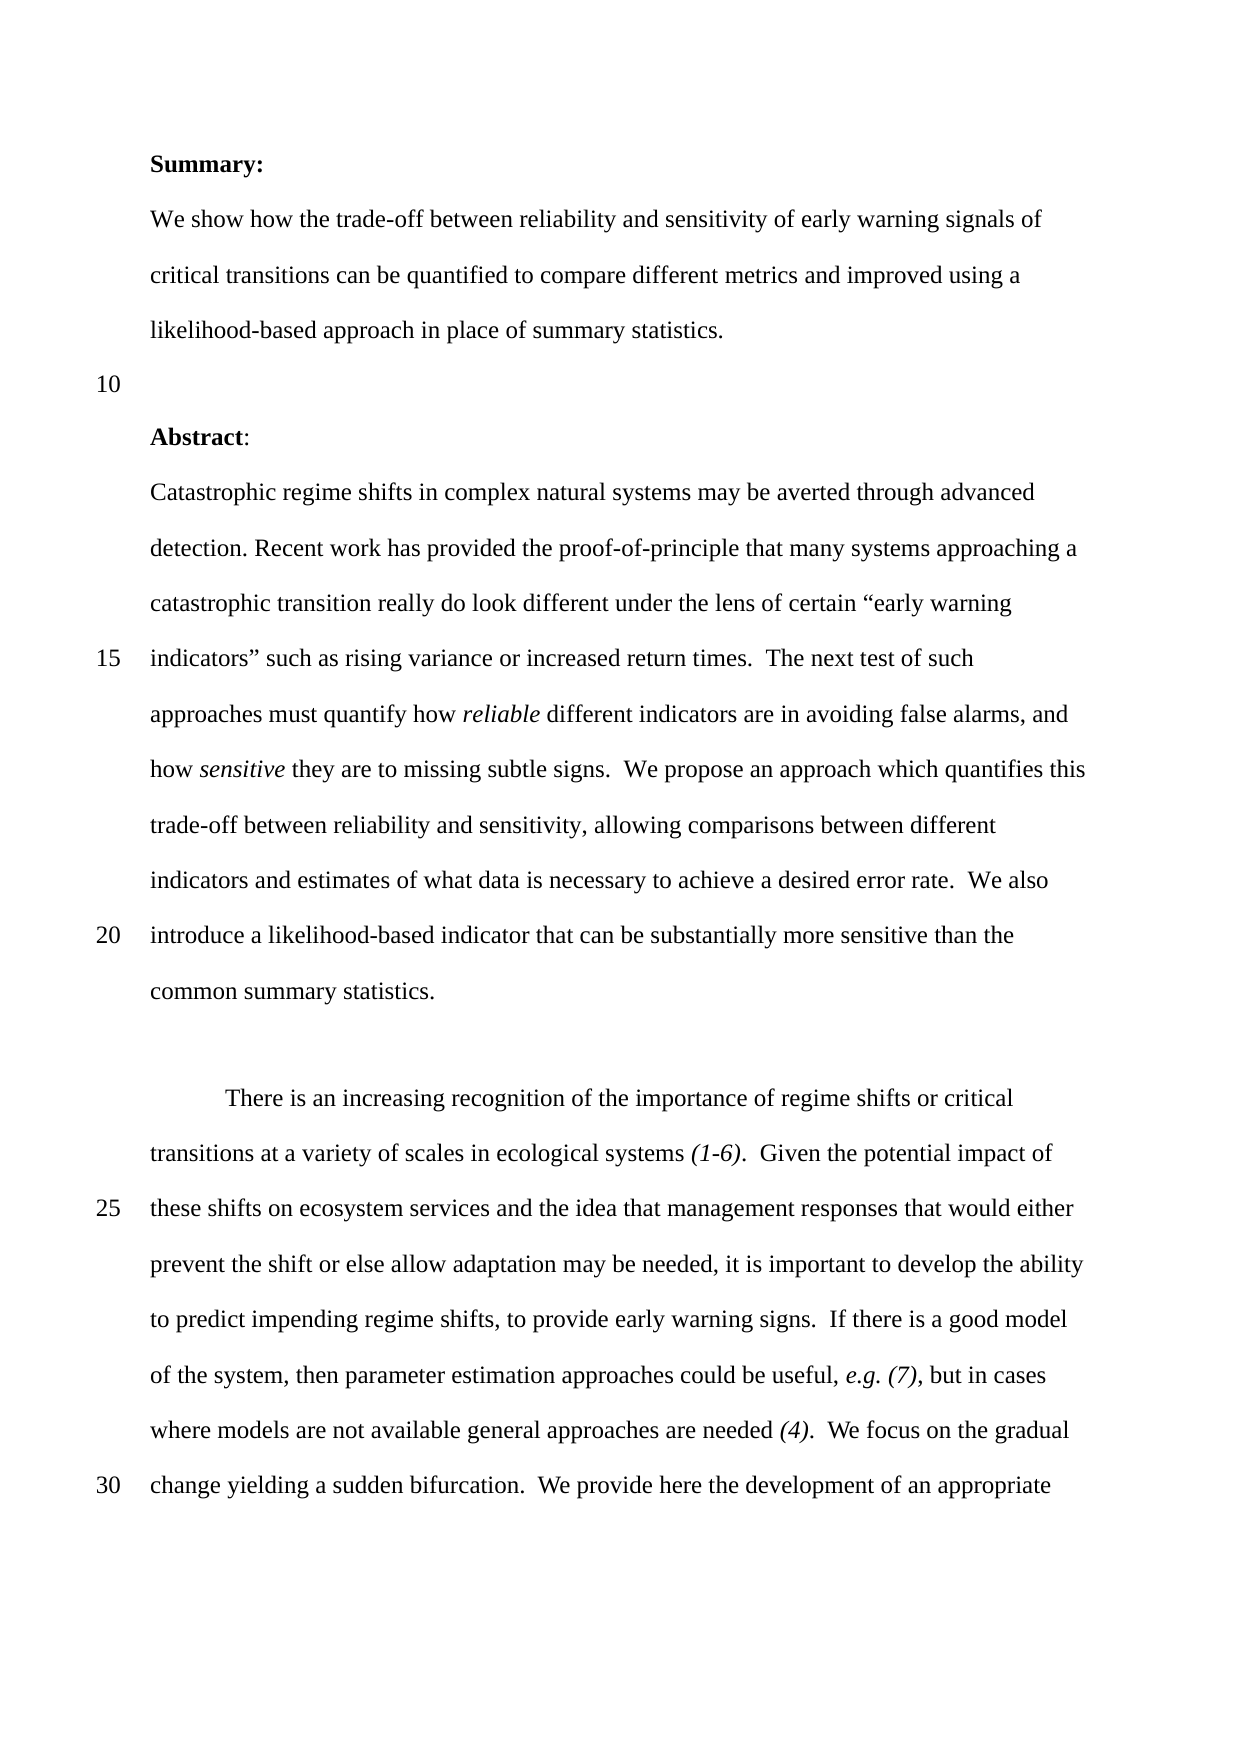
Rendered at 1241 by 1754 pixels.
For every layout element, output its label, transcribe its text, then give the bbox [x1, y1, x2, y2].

text We show how the trade-off between reliability and sensitivity of early warning signals of critical transitions can be quantified to compare different metrics and improved using a likelihood-based approach in place of summary statistics. [150, 205, 1090, 344]
text Abstract: [150, 423, 1090, 451]
text Summary: [150, 150, 1090, 178]
text There is an increasing recognition of the importance of regime shifts or critical transitions at a variety of scales in ecological systems (1-6)⁠. Given the potential impact of these shifts on ecosystem services and the idea that management responses that would either prevent the shift or else allow adaptation may be needed, it is important to develop the ability to predict impending regime shifts, to provide early warning signs. If there is a good model of the system, then parameter estimation approaches could be useful, e.g. (7)⁠, but in cases where models are not available general approaches are needed (4)⁠. We focus on the gradual change yielding a sudden bifurcation. We provide here the development of an appropriate [150, 1084, 1090, 1499]
text Catastrophic regime shifts in complex natural systems may be averted through advanced detection. Recent work has provided the proof-of-principle that many systems approaching a catastrophic transition really do look different under the lens of certain “early warning indicators” such as rising variance or increased return times. The next test of such approaches must quantify how reliable different indicators are in avoiding false alarms, and how sensitive they are to missing subtle signs. We propose an approach which quantifies this trade-off between reliability and sensitivity, allowing comparisons between different indicators and estimates of what data is necessary to achieve a desired error rate. We also introduce a likelihood-based indicator that can be substantially more sensitive than the common summary statistics. [150, 478, 1090, 1005]
